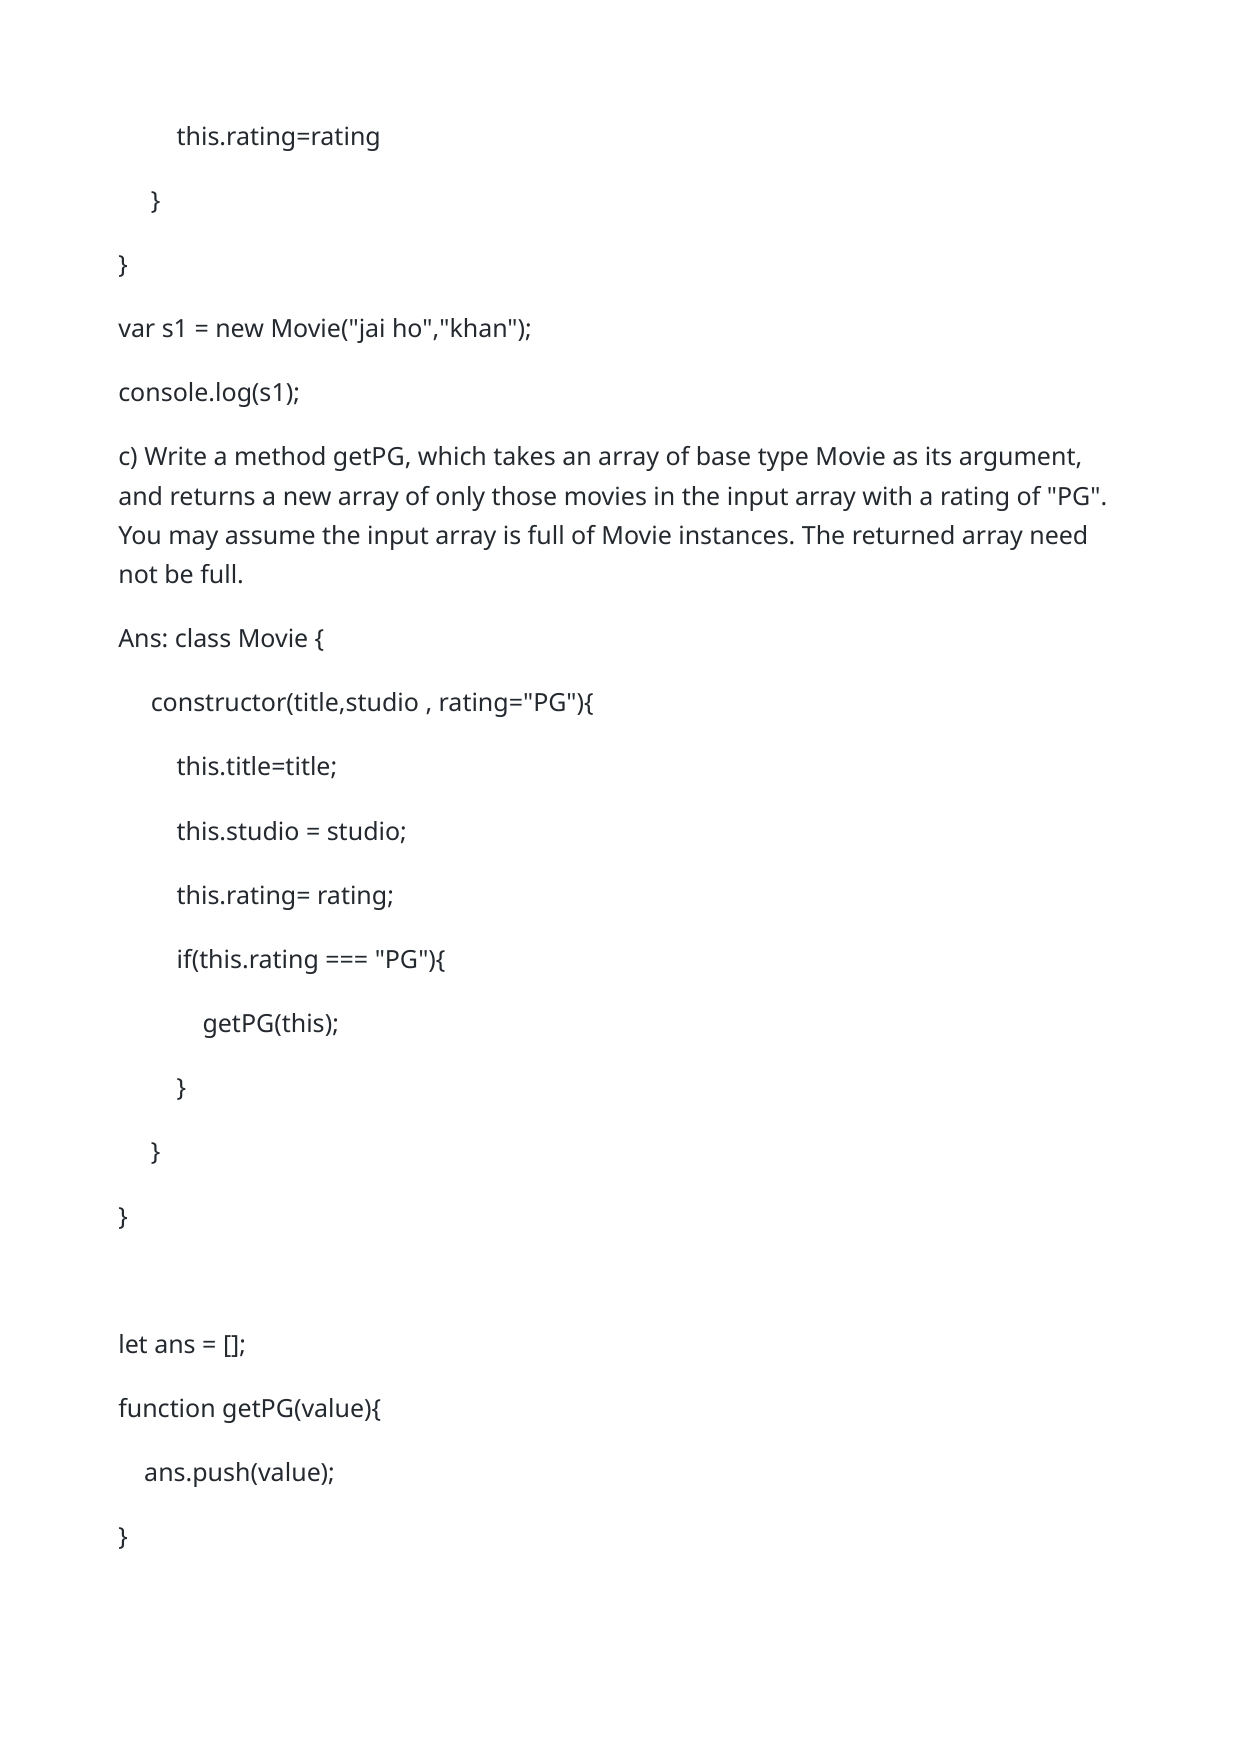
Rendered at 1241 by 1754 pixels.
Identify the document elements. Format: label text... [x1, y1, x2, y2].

text constructor(title,studio , rating="PG"){ [118, 685, 1122, 719]
text getPG(this); [118, 1006, 1122, 1040]
text var s1 = new Movie("jai ho","khan"); [118, 311, 1122, 345]
text c) Write a method getPG, which takes an array of base type Movie as its argument, and returns a new array of only those movies in the input array with a rating of "PG". You may assume the input array is full of Movie instances. The returned array need not be full. [118, 439, 1122, 591]
text } [118, 1134, 1122, 1168]
text this.rating=rating [118, 118, 1122, 152]
text let ans = []; [118, 1326, 1122, 1361]
text ans.push(value); [118, 1455, 1122, 1489]
text this.studio = studio; [118, 813, 1122, 847]
text this.title=title; [118, 749, 1122, 783]
text Ans: class Movie { [118, 621, 1122, 655]
text } [118, 1070, 1122, 1104]
text console.log(s1); [118, 375, 1122, 409]
text } [118, 246, 1122, 281]
text } [118, 1519, 1122, 1553]
text if(this.rating === "PG"){ [118, 941, 1122, 976]
text function getPG(value){ [118, 1391, 1122, 1425]
text this.rating= rating; [118, 877, 1122, 911]
text } [118, 1198, 1122, 1232]
text } [118, 182, 1122, 216]
